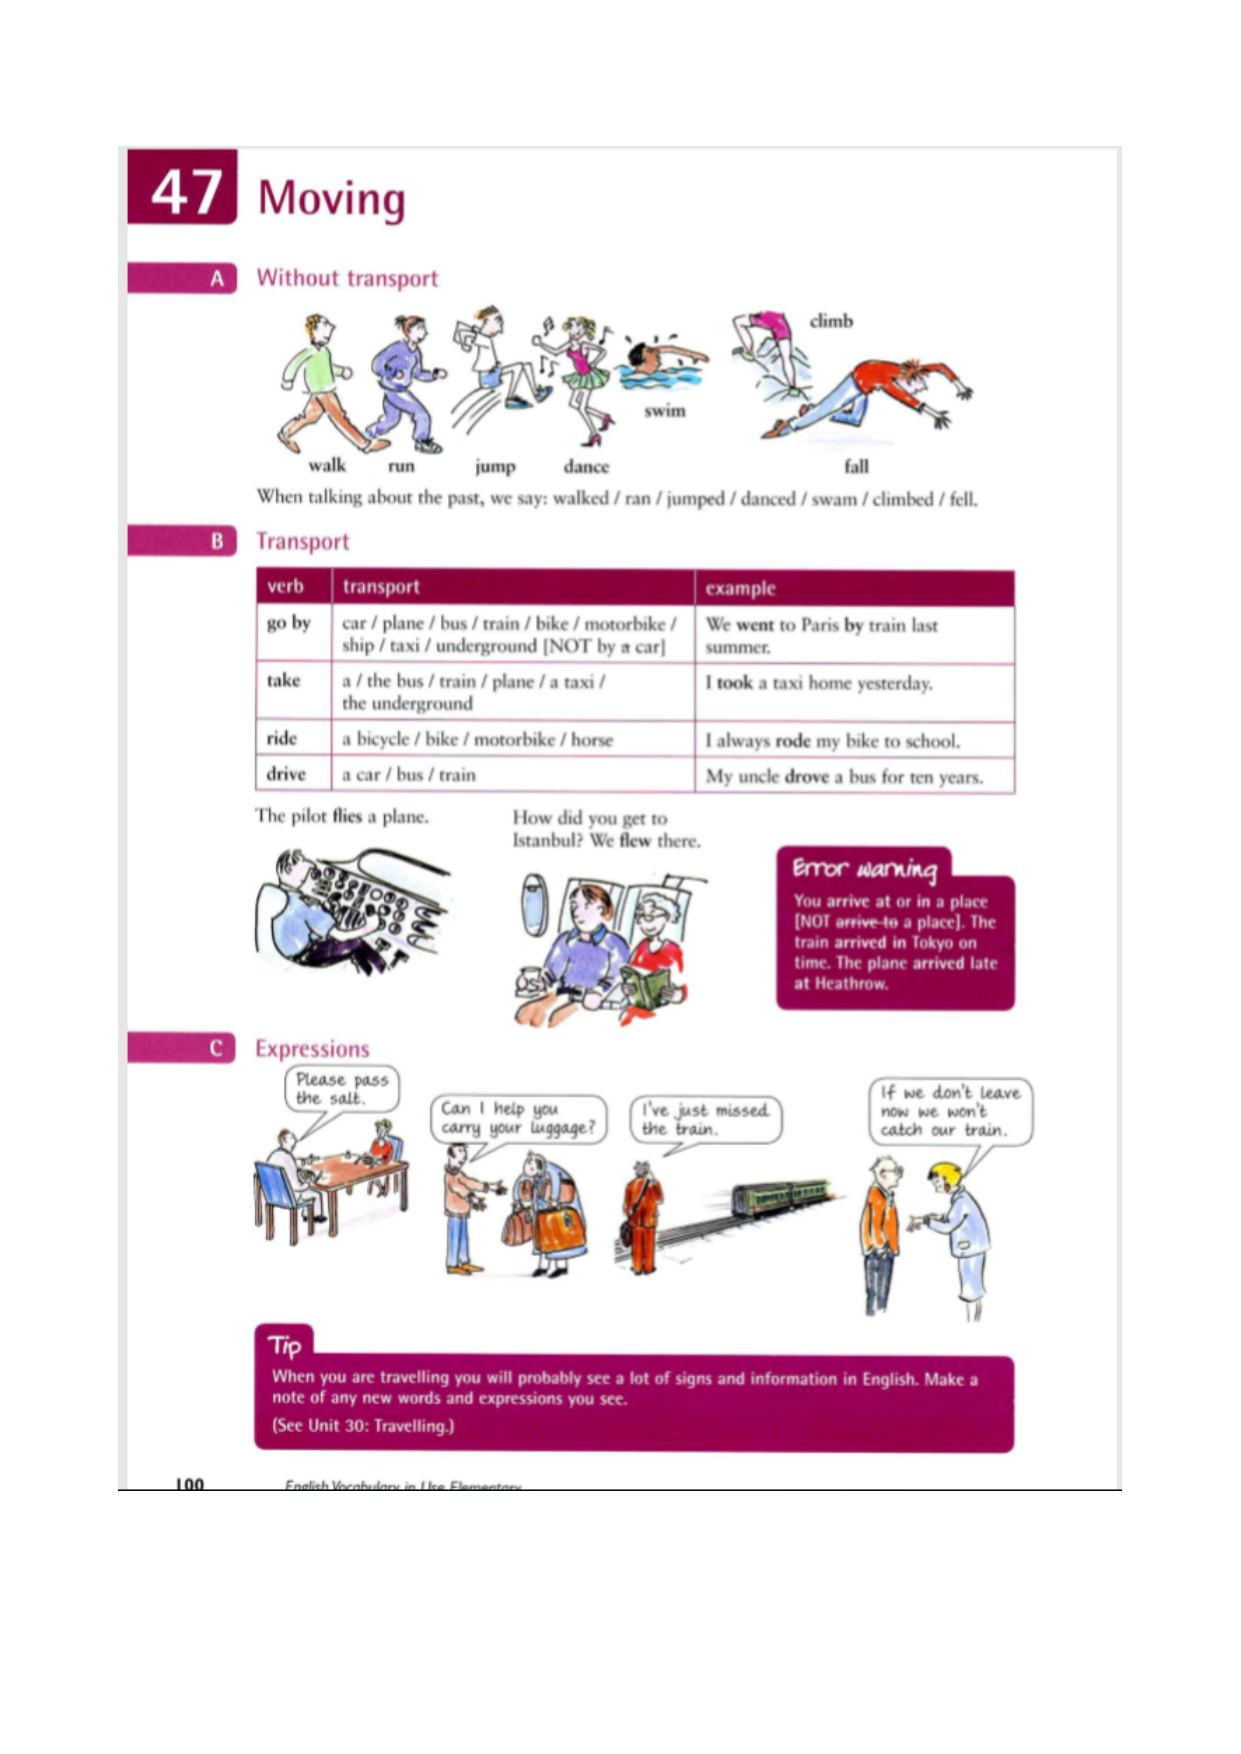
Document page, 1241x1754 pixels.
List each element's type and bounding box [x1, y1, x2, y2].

picture [118, 146, 1122, 1491]
